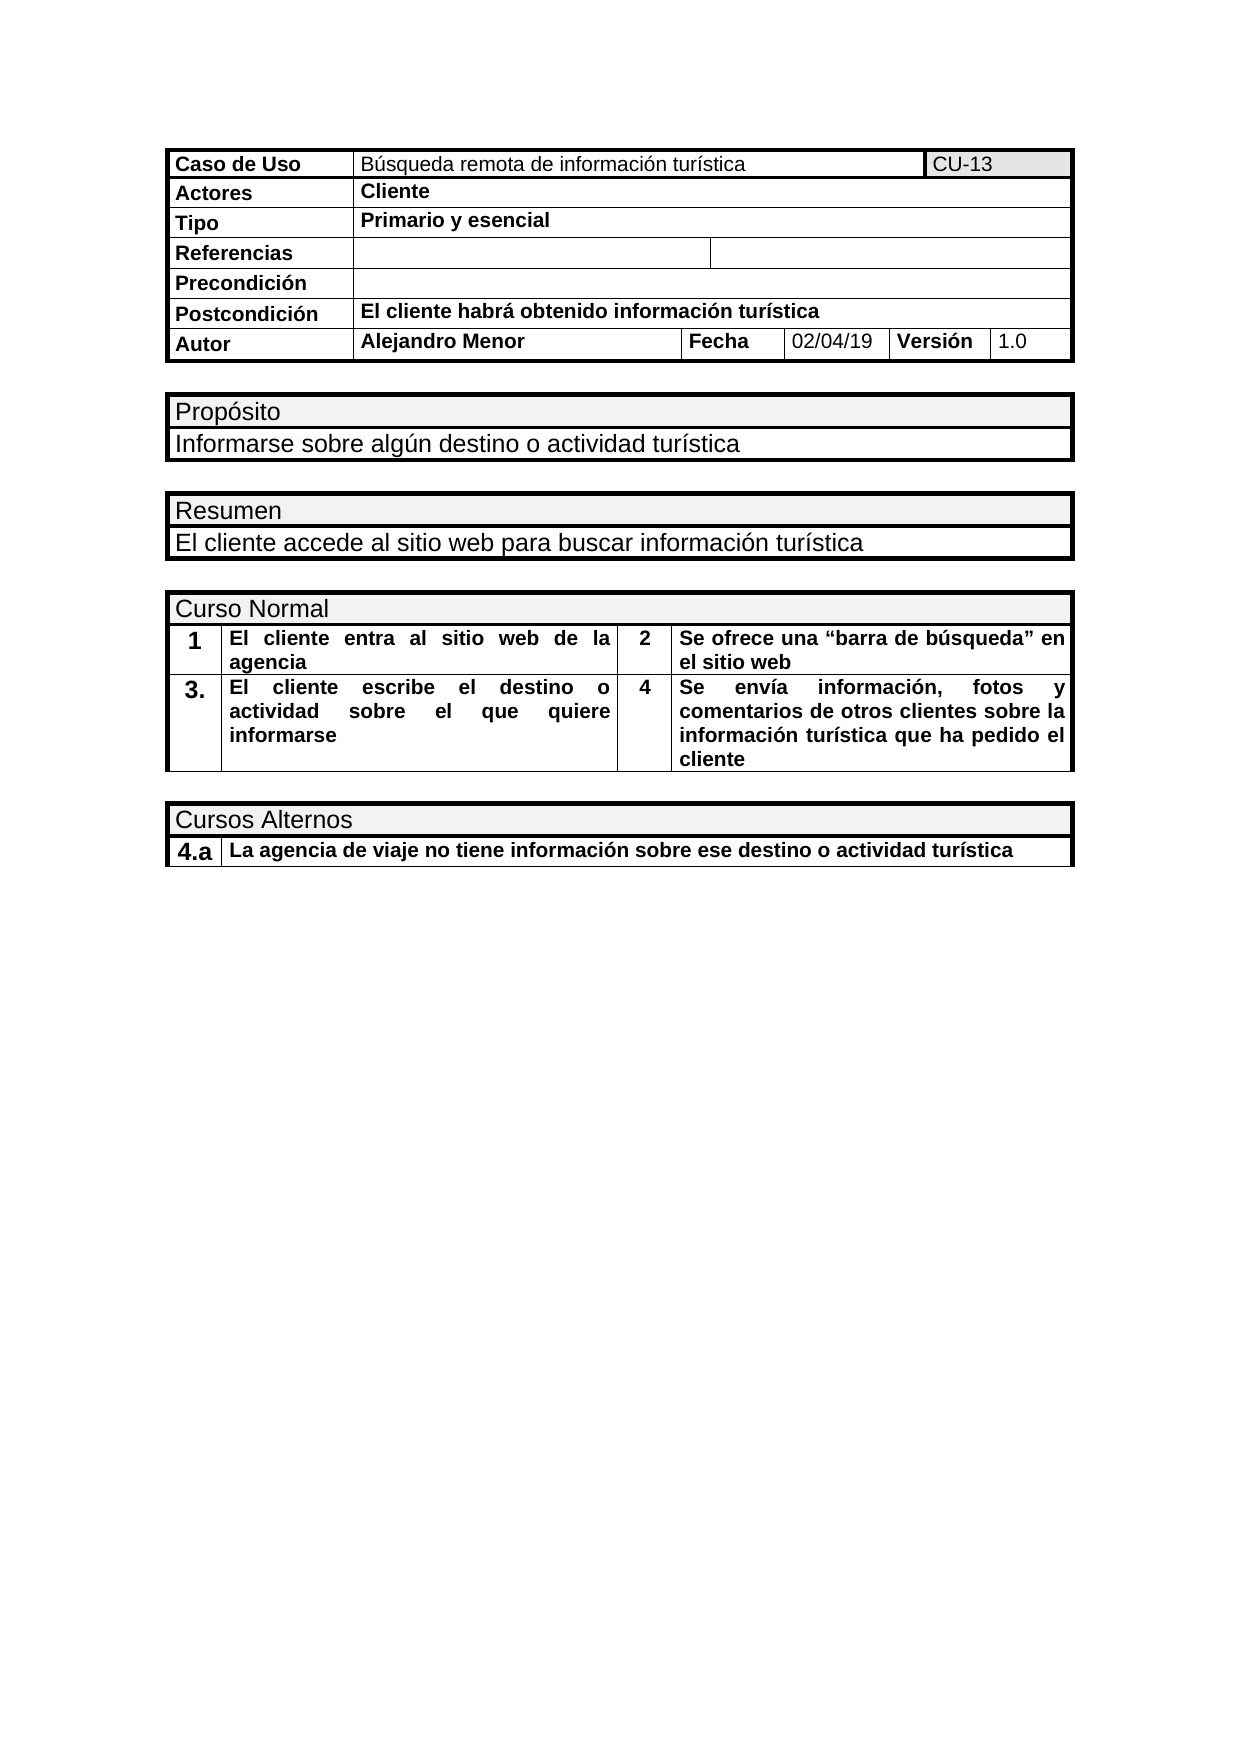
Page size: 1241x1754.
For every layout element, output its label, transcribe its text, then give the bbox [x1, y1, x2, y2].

table_cell Cliente [354, 179, 1070, 207]
table_cell Postcondición [170, 299, 353, 328]
table_cell Informarse sobre algún destino o actividad turística [170, 429, 1070, 457]
table_cell 1 [170, 626, 221, 674]
table_cell Tipo [170, 208, 353, 237]
table_cell [354, 269, 1070, 298]
table_cell Referencias [170, 238, 353, 267]
table_cell 4 [618, 675, 671, 771]
table_cell 1.0 [991, 329, 1070, 359]
table_cell Fecha [682, 329, 784, 359]
table_cell Versión [890, 329, 990, 359]
table_cell Actores [170, 179, 353, 207]
table_header Búsqueda remota de información turística [354, 152, 923, 176]
table_cell 2 [618, 626, 671, 674]
table_cell El cliente accede al sitio web para buscar información turística [170, 528, 1070, 556]
table_header Caso de Uso [170, 152, 353, 176]
table_cell 02/04/19 [785, 329, 889, 359]
table_cell La agencia de viaje no tiene información sobre ese destino o actividad turística [222, 838, 1070, 866]
table_header Cursos Alternos [170, 806, 1070, 834]
table_cell El cliente escribe el destino o actividad sobre el que quiere informarse [222, 675, 617, 771]
table_cell Precondición [170, 269, 353, 298]
table_header Resumen [170, 496, 1070, 524]
table_header CU-13 [927, 152, 1070, 176]
table_cell Alejandro Menor [354, 329, 681, 359]
table_cell El cliente habrá obtenido información turística [354, 299, 1070, 328]
table_cell [354, 238, 710, 267]
table_cell Se ofrece una “barra de búsqueda” en el sitio web [672, 626, 1070, 674]
table_cell [711, 238, 1070, 267]
table_cell Se envía información, fotos y comentarios de otros clientes sobre la información turística que ha pedido el cliente [672, 675, 1070, 771]
table_cell El cliente entra al sitio web de la agencia [222, 626, 617, 674]
table_cell 3. [170, 675, 221, 771]
table_cell Primario y esencial [354, 208, 1070, 237]
table_header Propósito [170, 397, 1070, 426]
table_cell Autor [170, 329, 353, 359]
table_cell 4.a [170, 838, 221, 866]
table_header Curso Normal [170, 595, 1070, 623]
